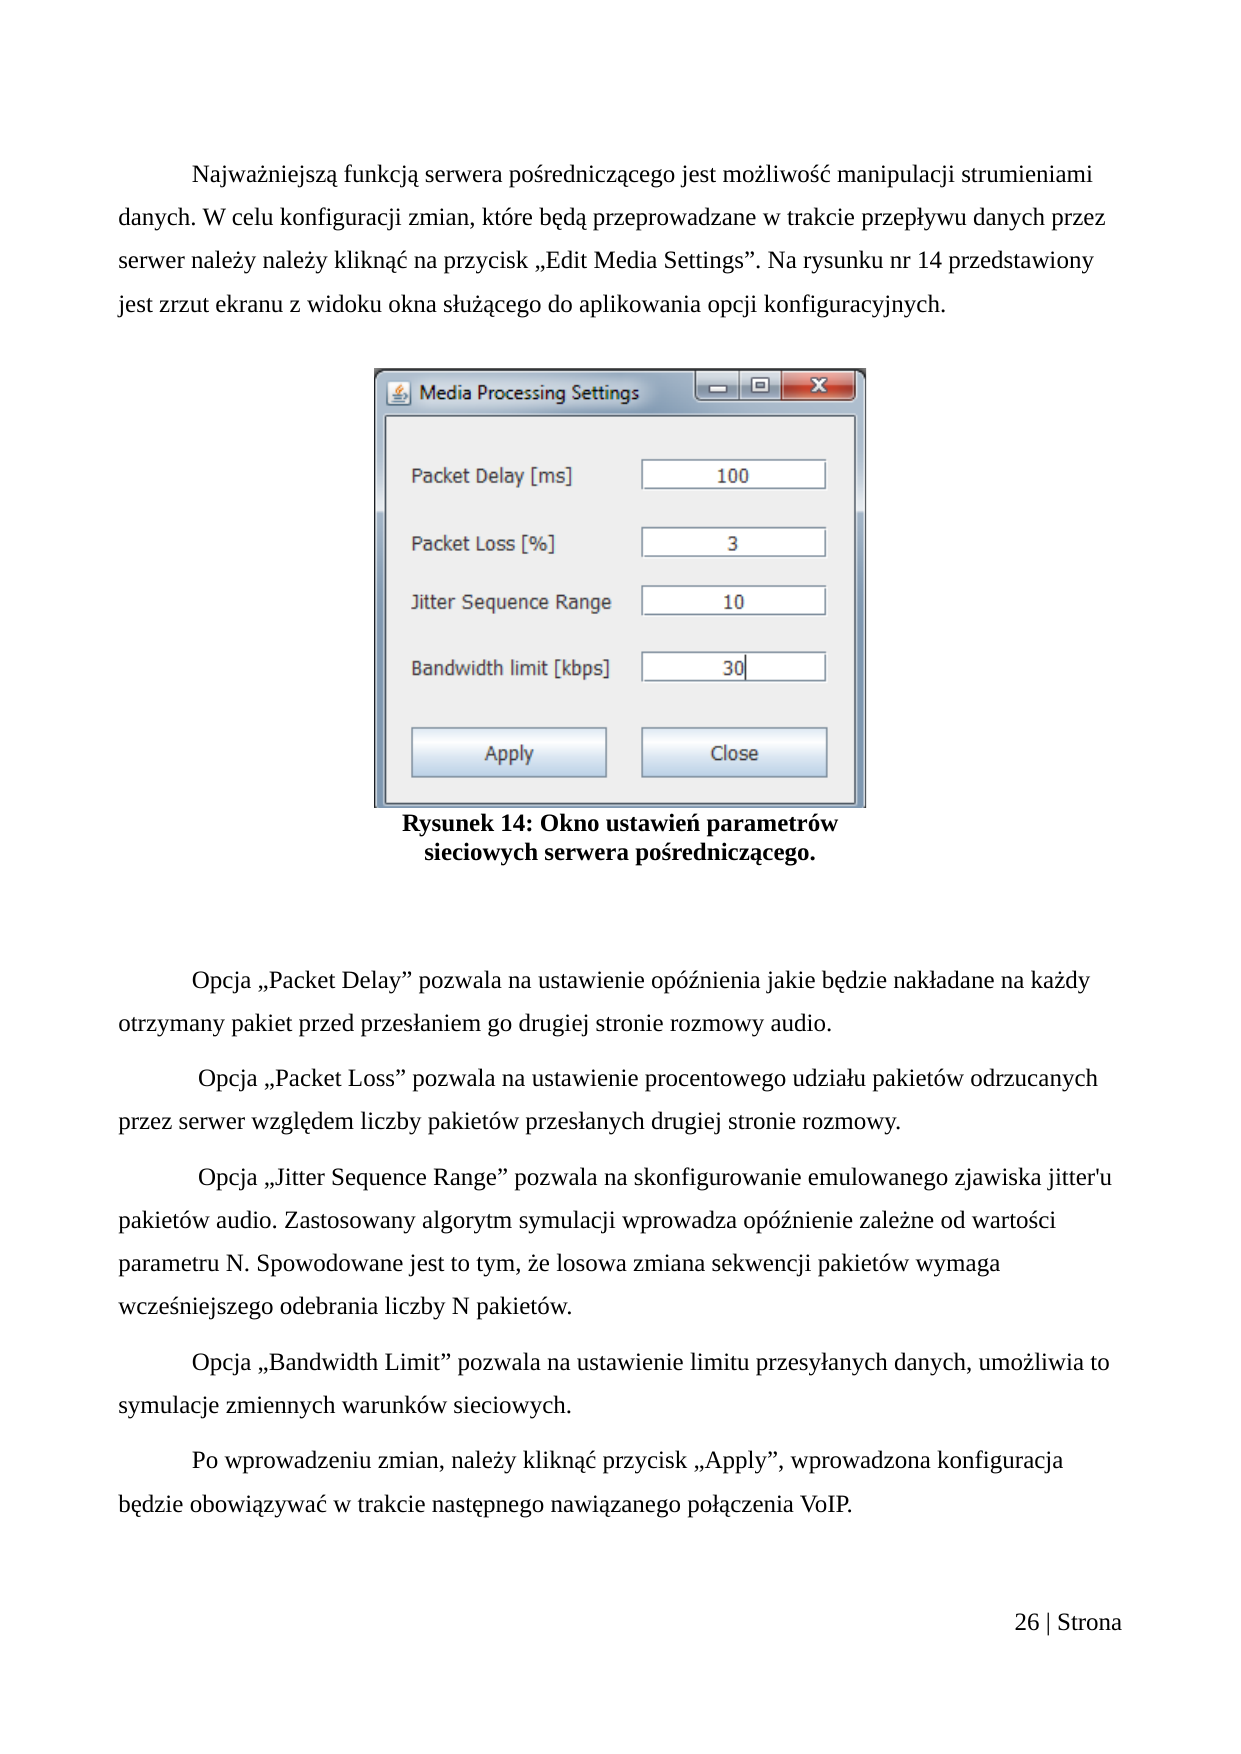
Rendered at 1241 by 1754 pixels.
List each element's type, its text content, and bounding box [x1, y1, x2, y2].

text Opcja „Packet Loss” pozwala na ustawienie procentowego udziału pakietów odrzucanych przez serwer względem liczby pakietów przesłanych drugiej stronie rozmowy. [118, 1063, 1122, 1135]
text Po wprowadzeniu zmian, należy kliknąć przycisk „Apply”, wprowadzona konfiguracja będzie obowiązywać w trakcie następnego nawiązanego połączenia VoIP. [118, 1446, 1122, 1517]
text Najważniejszą funkcją serwera pośredniczącego jest możliwość manipulacji strumieniami danych. W celu konfiguracji zmian, które będą przeprowadzane w trakcie przepływu danych przez serwer należy należy kliknąć na przycisk „Edit Media Settings”. Na rysunku nr 14 przedstawiony jest zrzut ekranu z widoku okna służącego do aplikowania opcji konfiguracyjnych. [118, 159, 1122, 317]
text Opcja „Bandwidth Limit” pozwala na ustawienie limitu przesyłanych danych, umożliwia to symulacje zmiennych warunków sieciowych. [118, 1347, 1122, 1419]
text Opcja „Packet Delay” pozwala na ustawienie opóźnienia jakie będzie nakładane na każdy otrzymany pakiet przed przesłaniem go drugiej stronie rozmowy audio. [118, 965, 1122, 1037]
text Opcja „Jitter Sequence Range” pozwala na skonfigurowanie emulowanego zjawiska jitter'u pakietów audio. Zastosowany algorytm symulacji wprowadza opóźnienie zależne od wartości parametru N. Spowodowane jest to tym, że losowa zmiana sekwencji pakietów wymaga wcześniejszego odebrania liczby N pakietów. [118, 1162, 1122, 1320]
text Rysunek 14: Okno ustawień parametrów sieciowych serwera pośredniczącego. [374, 808, 866, 865]
